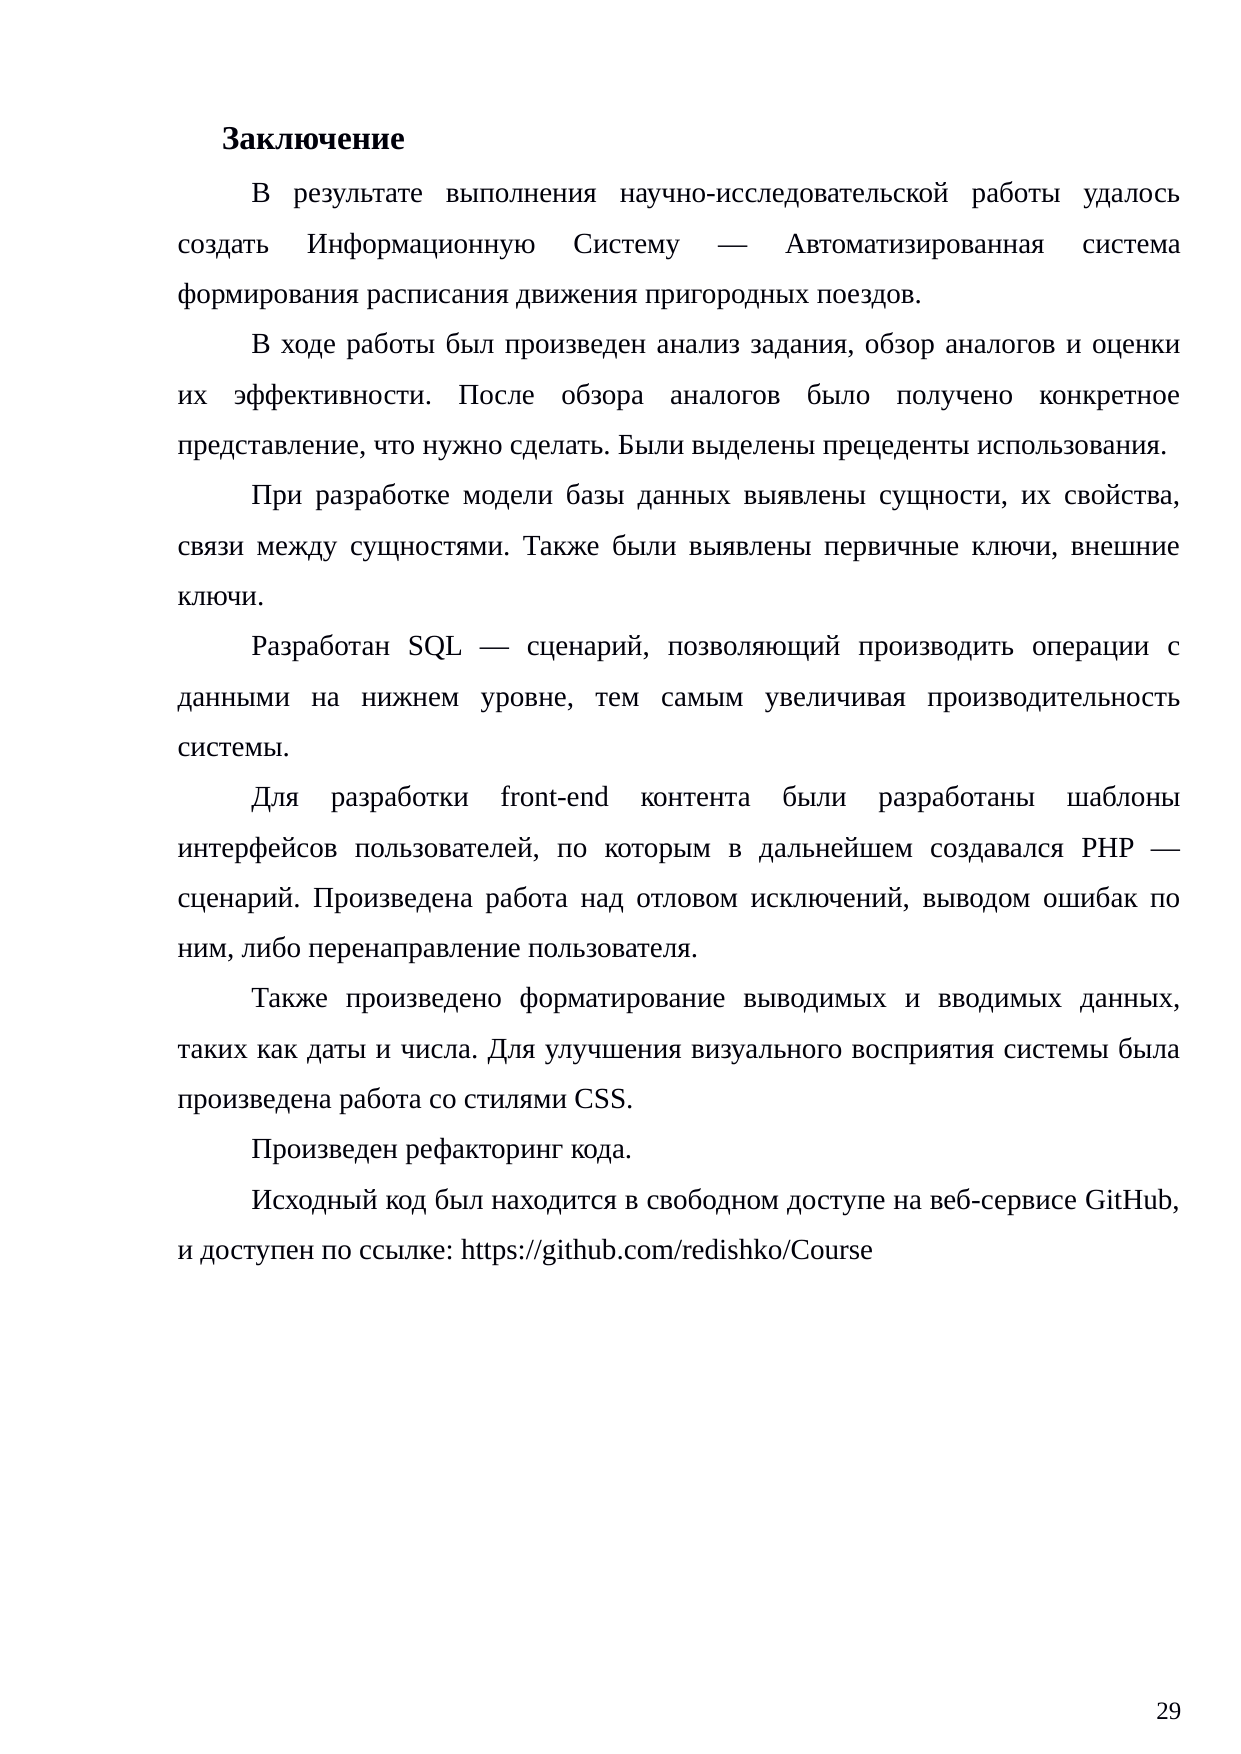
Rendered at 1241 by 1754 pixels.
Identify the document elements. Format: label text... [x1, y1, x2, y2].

text Произведен рефакторинг кода. [177, 1132, 1181, 1165]
text Для разработки front-end контента были разработаны шаблоны интерфейсов пользователей, по которым в дальнейшем создавался PHP — сценарий. Произведена работа над отловом исключений, выводом ошибак по ним, либо перенаправление пользователя. [177, 779, 1181, 964]
text Исходный код был находится в свободном доступе на веб-сервисе GitHub, и доступен по ссылке: https://github.com/redishko/Course [177, 1182, 1181, 1266]
text В ходе работы был произведен анализ задания, обзор аналогов и оценки их эффективности. После обзора аналогов было получено конкретное представление, что нужно сделать. Были выделены прецеденты использования. [177, 327, 1181, 461]
text В результате выполнения научно-исследовательской работы удалось создать Информационную Систему — Автоматизированная система формирования расписания движения пригородных поездов. [177, 176, 1181, 310]
text Разработан SQL — сценарий, позволяющий производить операции с данными на нижнем уровне, тем самым увеличивая производительность системы. [177, 628, 1181, 763]
text Заключение [177, 118, 1181, 156]
text При разработке модели базы данных выявлены сущности, их свойства, связи между сущностями. Также были выявлены первичные ключи, внешние ключи. [177, 477, 1181, 612]
text Также произведено форматирование выводимых и вводимых данных, таких как даты и числа. Для улучшения визуального восприятия системы была произведена работа со стилями CSS. [177, 981, 1181, 1115]
